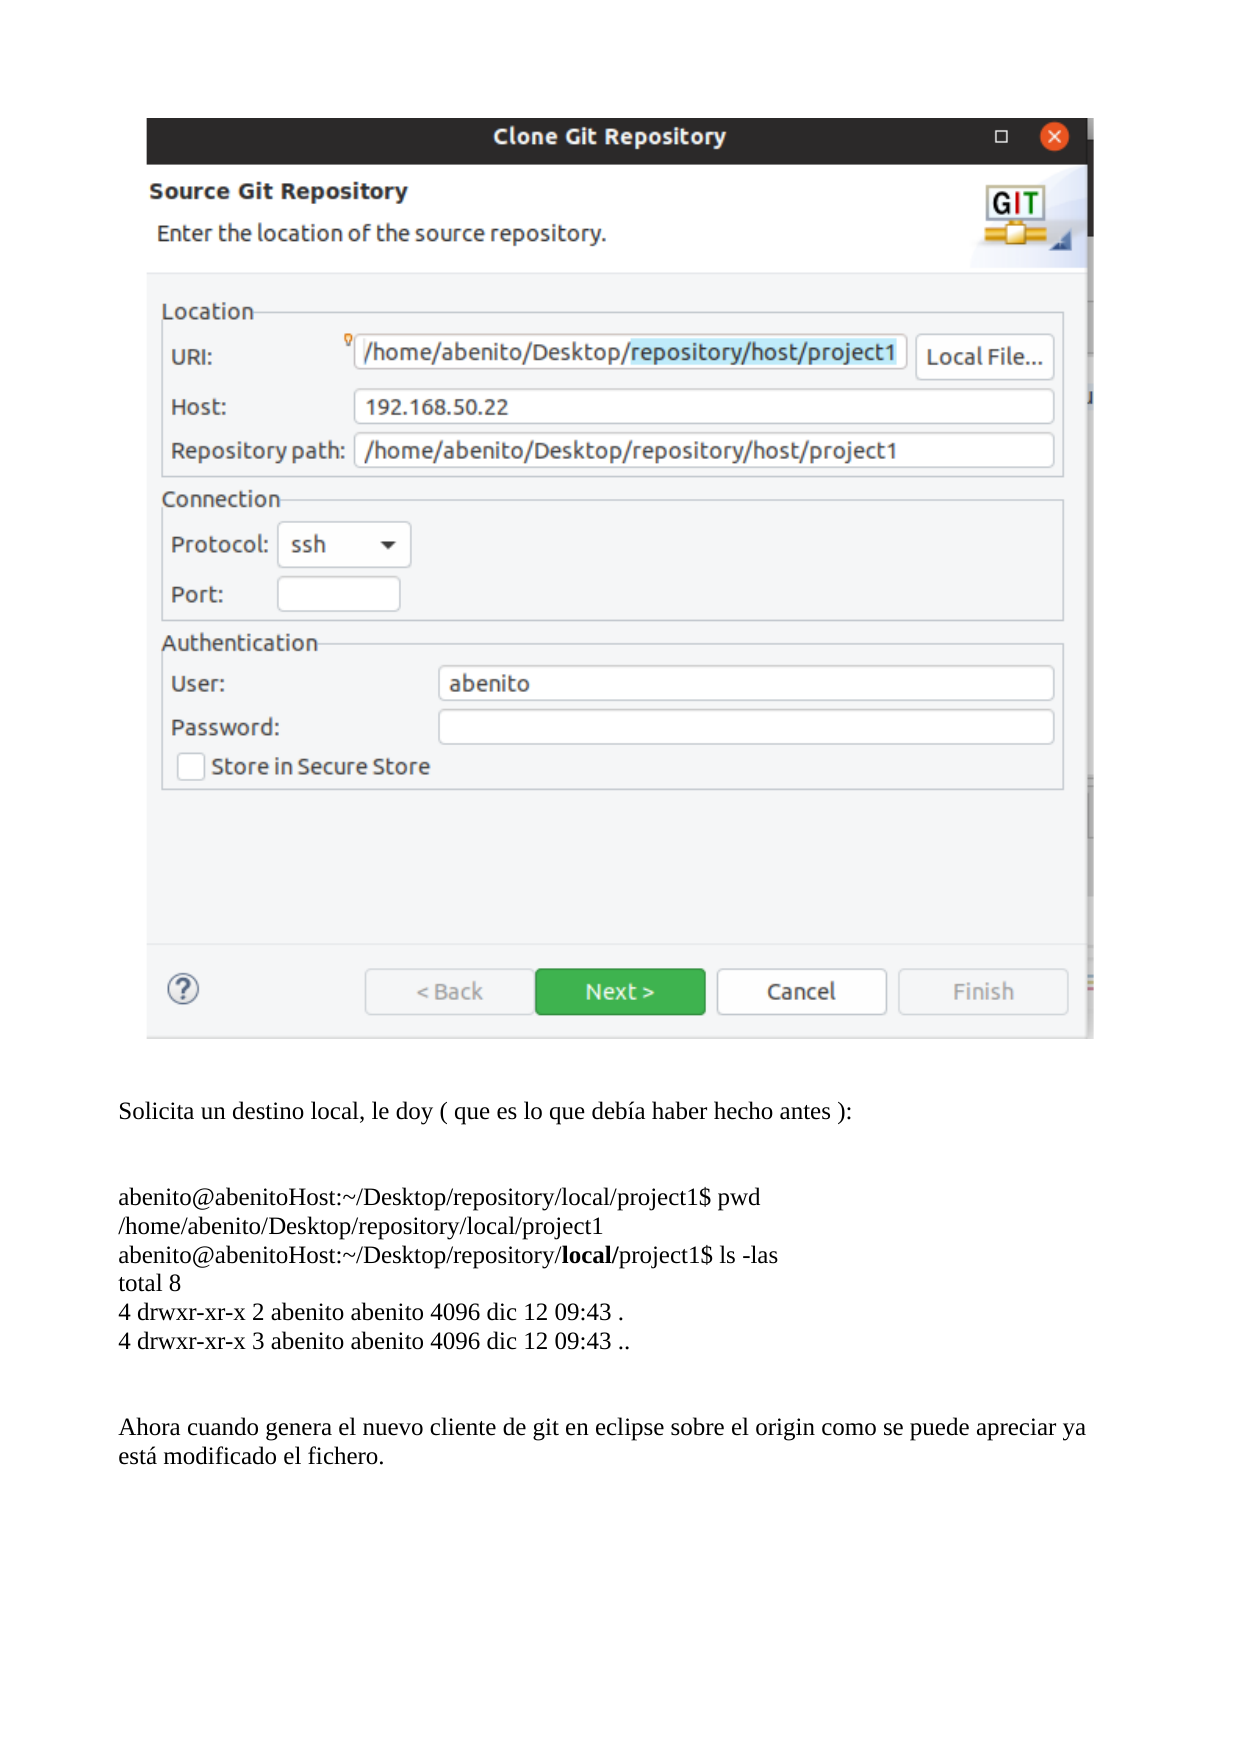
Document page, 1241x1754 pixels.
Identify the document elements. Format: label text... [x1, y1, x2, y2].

picture [146, 118, 1094, 1039]
text abenito@abenitoHost:~/Desktop/repository/local/project1$ ls -las [118, 1240, 1122, 1268]
text total 8 [118, 1268, 1122, 1297]
text abenito@abenitoHost:~/Desktop/repository/local/project1$ pwd [118, 1182, 1122, 1211]
text 4 drwxr-xr-x 2 abenito abenito 4096 dic 12 09:43 . [118, 1297, 1122, 1326]
text Solicita un destino local, le doy ( que es lo que debía haber hecho antes ): [118, 1096, 1122, 1125]
text 4 drwxr-xr-x 3 abenito abenito 4096 dic 12 09:43 .. [118, 1326, 1122, 1355]
text /home/abenito/Desktop/repository/local/project1 [118, 1211, 1122, 1240]
text Ahora cuando genera el nuevo cliente de git en eclipse sobre el origin como se puede apreciar ya está modificado el fichero. [118, 1412, 1122, 1470]
